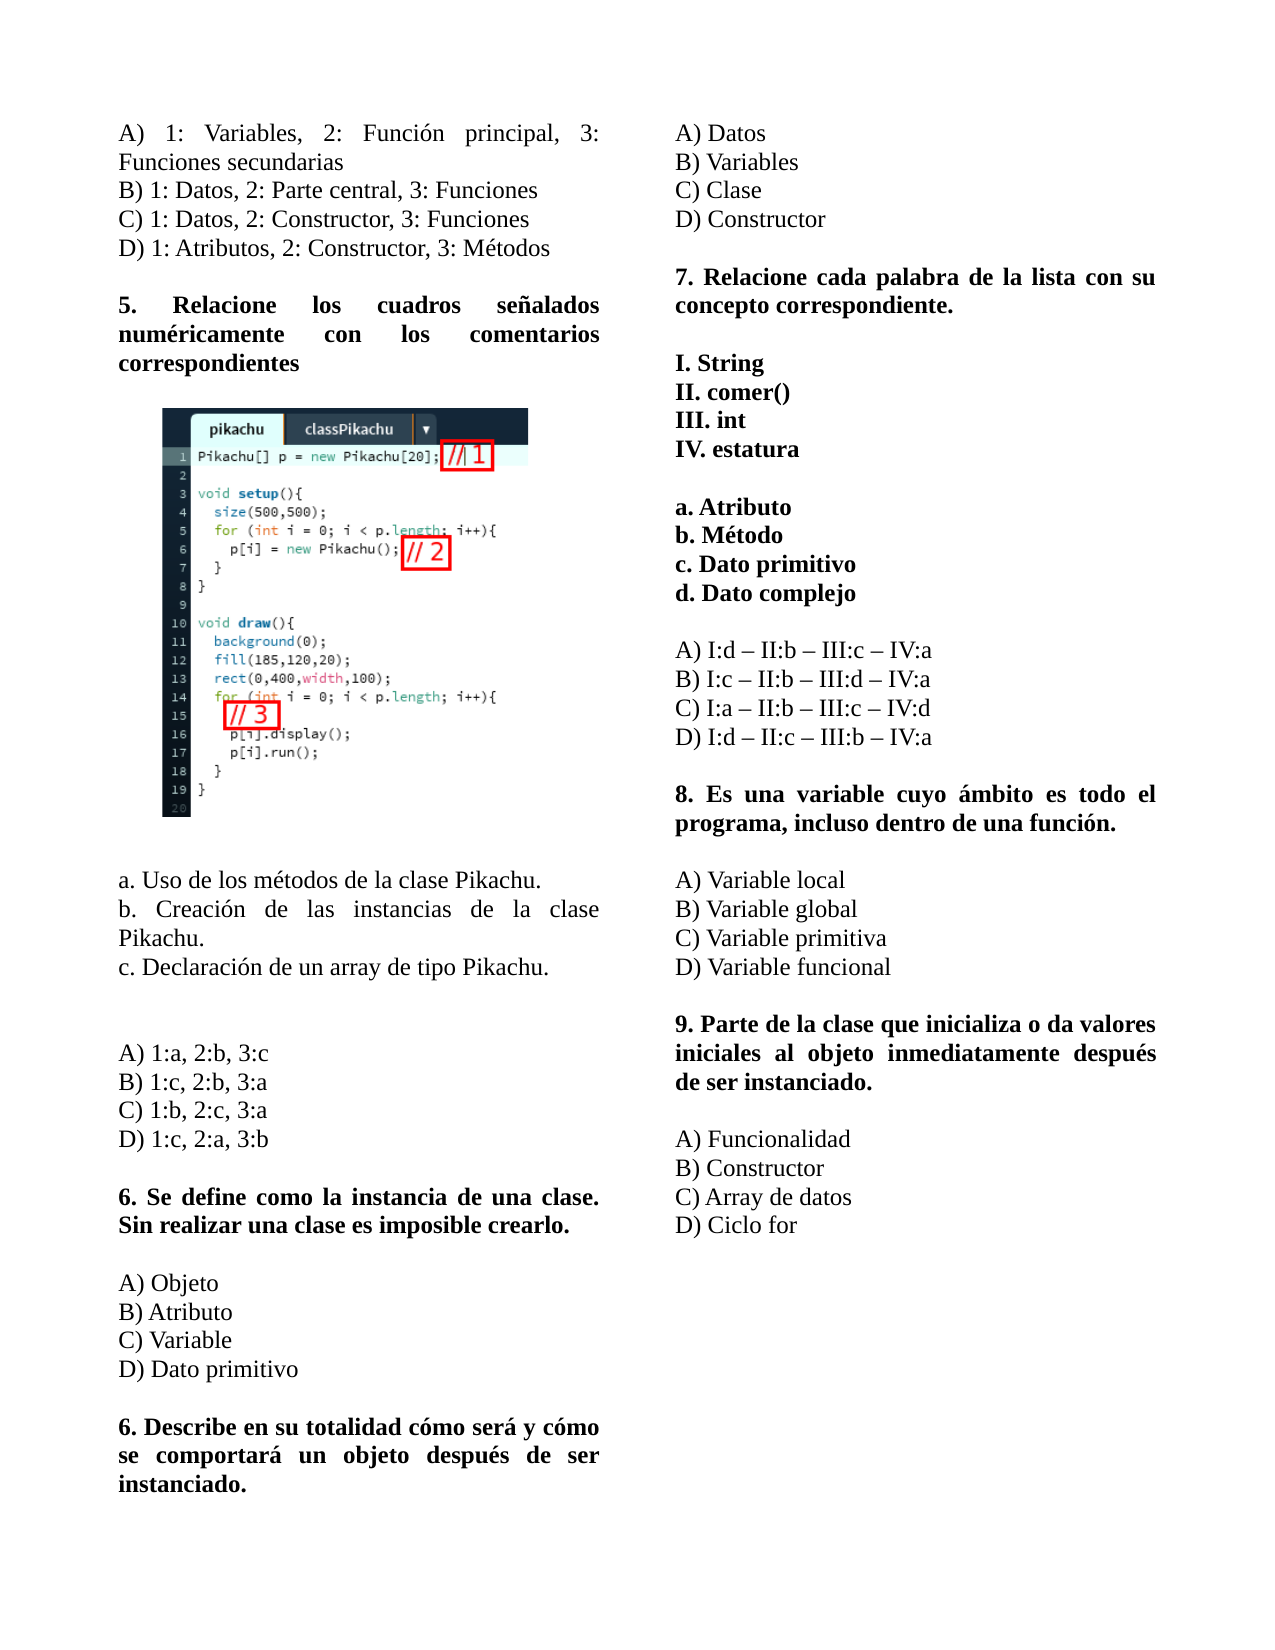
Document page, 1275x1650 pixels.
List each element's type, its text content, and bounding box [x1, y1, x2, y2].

text A) Objeto [118, 1268, 600, 1297]
text D) 1: Atributos, 2: Constructor, 3: Métodos [118, 233, 600, 262]
text D) Dato primitivo [118, 1354, 600, 1383]
text 7. Relacione cada palabra de la lista con su concepto correspondiente. [675, 262, 1157, 319]
text C) 1:b, 2:c, 3:a [118, 1096, 600, 1124]
text 6. Describe en su totalidad cómo será y cómo se comportará un objeto después de ser instanciado. [118, 1412, 600, 1498]
text B) 1:c, 2:b, 3:a [118, 1067, 600, 1096]
text A) I:d – II:b – III:c – IV:a [675, 636, 1157, 664]
text A) 1: Variables, 2: Función principal, 3: Funciones secundarias [118, 118, 600, 176]
text 5. Relacione los cuadros señalados numéricamente con los comentarios correspondientes [118, 291, 600, 377]
text C) Array de datos [675, 1182, 1157, 1211]
text D) Ciclo for [675, 1211, 1157, 1239]
text I. String [675, 348, 1157, 377]
text B) Variables [675, 147, 1157, 176]
text b. Método [675, 521, 1157, 549]
text A) Variable local [675, 866, 1157, 894]
text C) I:a – II:b – III:c – IV:d [675, 693, 1157, 722]
text 9. Parte de la clase que inicializa o da valores iniciales al objeto inmediatamente después de ser instanciado. [675, 1009, 1157, 1096]
text D) Variable funcional [675, 952, 1157, 981]
text D) 1:c, 2:a, 3:b [118, 1124, 600, 1153]
text 8. Es una variable cuyo ámbito es todo el programa, incluso dentro de una función. [675, 779, 1157, 837]
text B) I:c – II:b – III:d – IV:a [675, 664, 1157, 693]
text A) Funcionalidad [675, 1124, 1157, 1153]
text A) Datos [675, 118, 1157, 147]
text C) Variable [118, 1326, 600, 1354]
text C) Variable primitiva [675, 923, 1157, 952]
text A) 1:a, 2:b, 3:c [118, 1038, 600, 1067]
text b. Creación de las instancias de la clase Pikachu. [118, 894, 600, 952]
text a. Atributo [675, 492, 1157, 521]
text B) Constructor [675, 1153, 1157, 1182]
text D) Constructor [675, 204, 1157, 233]
text III. int [675, 406, 1157, 434]
text d. Dato complejo [675, 578, 1157, 607]
text B) Variable global [675, 894, 1157, 923]
text c. Dato primitivo [675, 549, 1157, 578]
text a. Uso de los métodos de la clase Pikachu. [118, 866, 600, 894]
text B) Atributo [118, 1297, 600, 1326]
text II. comer() [675, 377, 1157, 406]
text C) Clase [675, 176, 1157, 204]
text c. Declaración de un array de tipo Pikachu. [118, 952, 600, 981]
text B) 1: Datos, 2: Parte central, 3: Funciones [118, 176, 600, 204]
text 6. Se define como la instancia de una clase. Sin realizar una clase es imposible crearlo. [118, 1182, 600, 1239]
text C) 1: Datos, 2: Constructor, 3: Funciones [118, 204, 600, 233]
text D) I:d – II:c – III:b – IV:a [675, 722, 1157, 751]
text IV. estatura [675, 434, 1157, 463]
